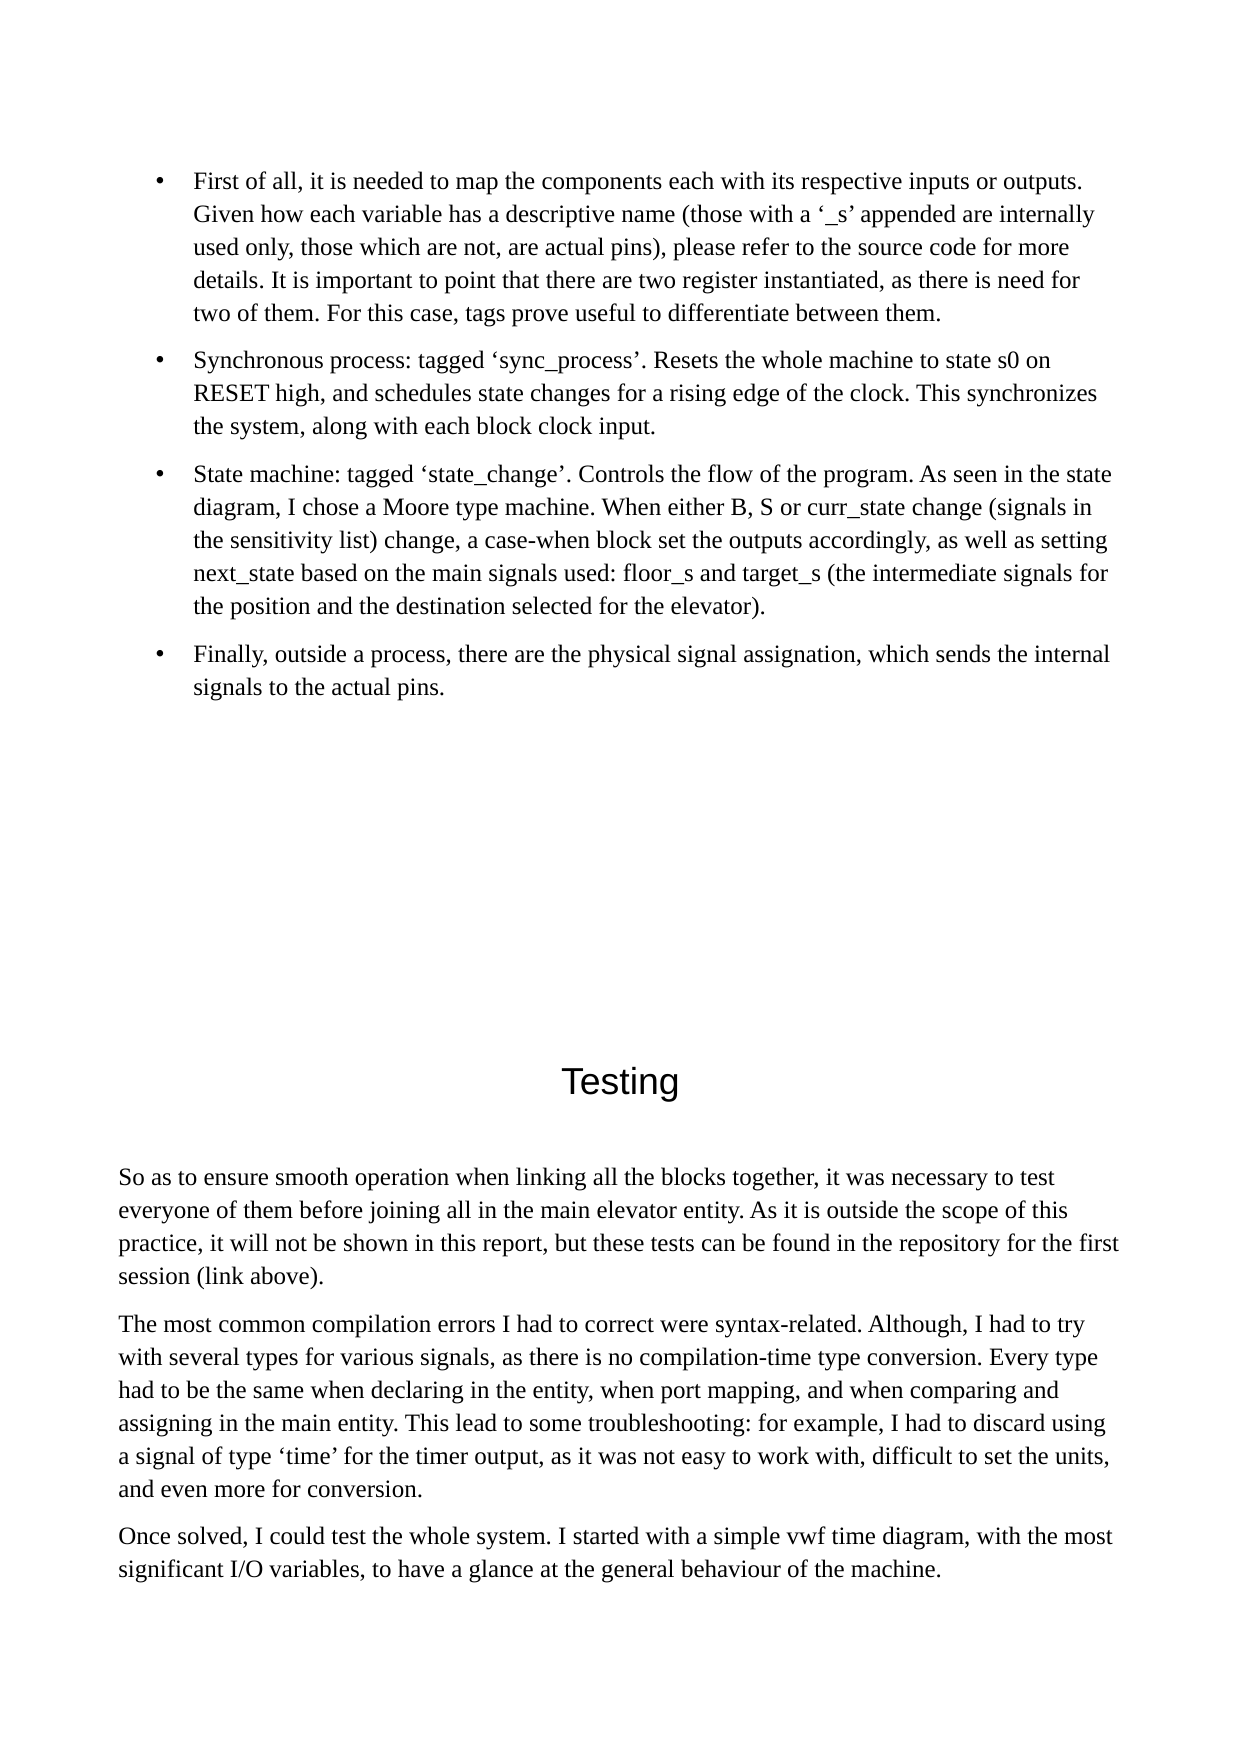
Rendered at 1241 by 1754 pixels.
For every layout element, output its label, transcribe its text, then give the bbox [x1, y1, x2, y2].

text So as to ensure smooth operation when linking all the blocks together, it was necessary to test everyone of them before joining all in the main elevator entity. As it is outside the scope of this practice, it will not be shown in this report, but these tests can be found in the repository for the first session (link above). [118, 1162, 1122, 1290]
subtitle Testing [118, 1059, 1122, 1102]
text Once solved, I could test the whole system. I started with a simple vwf time diagram, with the most significant I/O variables, to have a glance at the general behaviour of the machine. [118, 1521, 1122, 1583]
list First of all, it is needed to map the components each with its respective inputs or outputs. Given how each variable has a descriptive name (those with a ‘_s’ appended are internally used only, those which are not, are actual pins), please refer to the source code for more details. It is important to point that there are two register instantiated, as there is need for two of them. For this case, tags prove useful to differentiate between them. [156, 166, 1122, 327]
list Finally, outside a process, there are the physical signal assignation, which sends the internal signals to the actual pins. [156, 639, 1122, 701]
list State machine: tagged ‘state_change’. Controls the flow of the program. As seen in the state diagram, I chose a Moore type machine. When either B, S or curr_state change (signals in the sensitivity list) change, a case-when block set the outputs accordingly, as well as setting next_state based on the main signals used: floor_s and target_s (the intermediate signals for the position and the destination selected for the elevator). [156, 459, 1122, 620]
text The most common compilation errors I had to correct were syntax-related. Although, I had to try with several types for various signals, as there is no compilation-time type conversion. Every type had to be the same when declaring in the entity, when port mapping, and when comparing and assigning in the main entity. This lead to some troubleshooting: for example, I had to discard using a signal of type ‘time’ for the timer output, as it was not easy to work with, difficult to set the units, and even more for conversion. [118, 1309, 1122, 1503]
list Synchronous process: tagged ‘sync_process’. Resets the whole machine to state s0 on RESET high, and schedules state changes for a rising edge of the clock. This synchronizes the system, along with each block clock input. [156, 345, 1122, 440]
